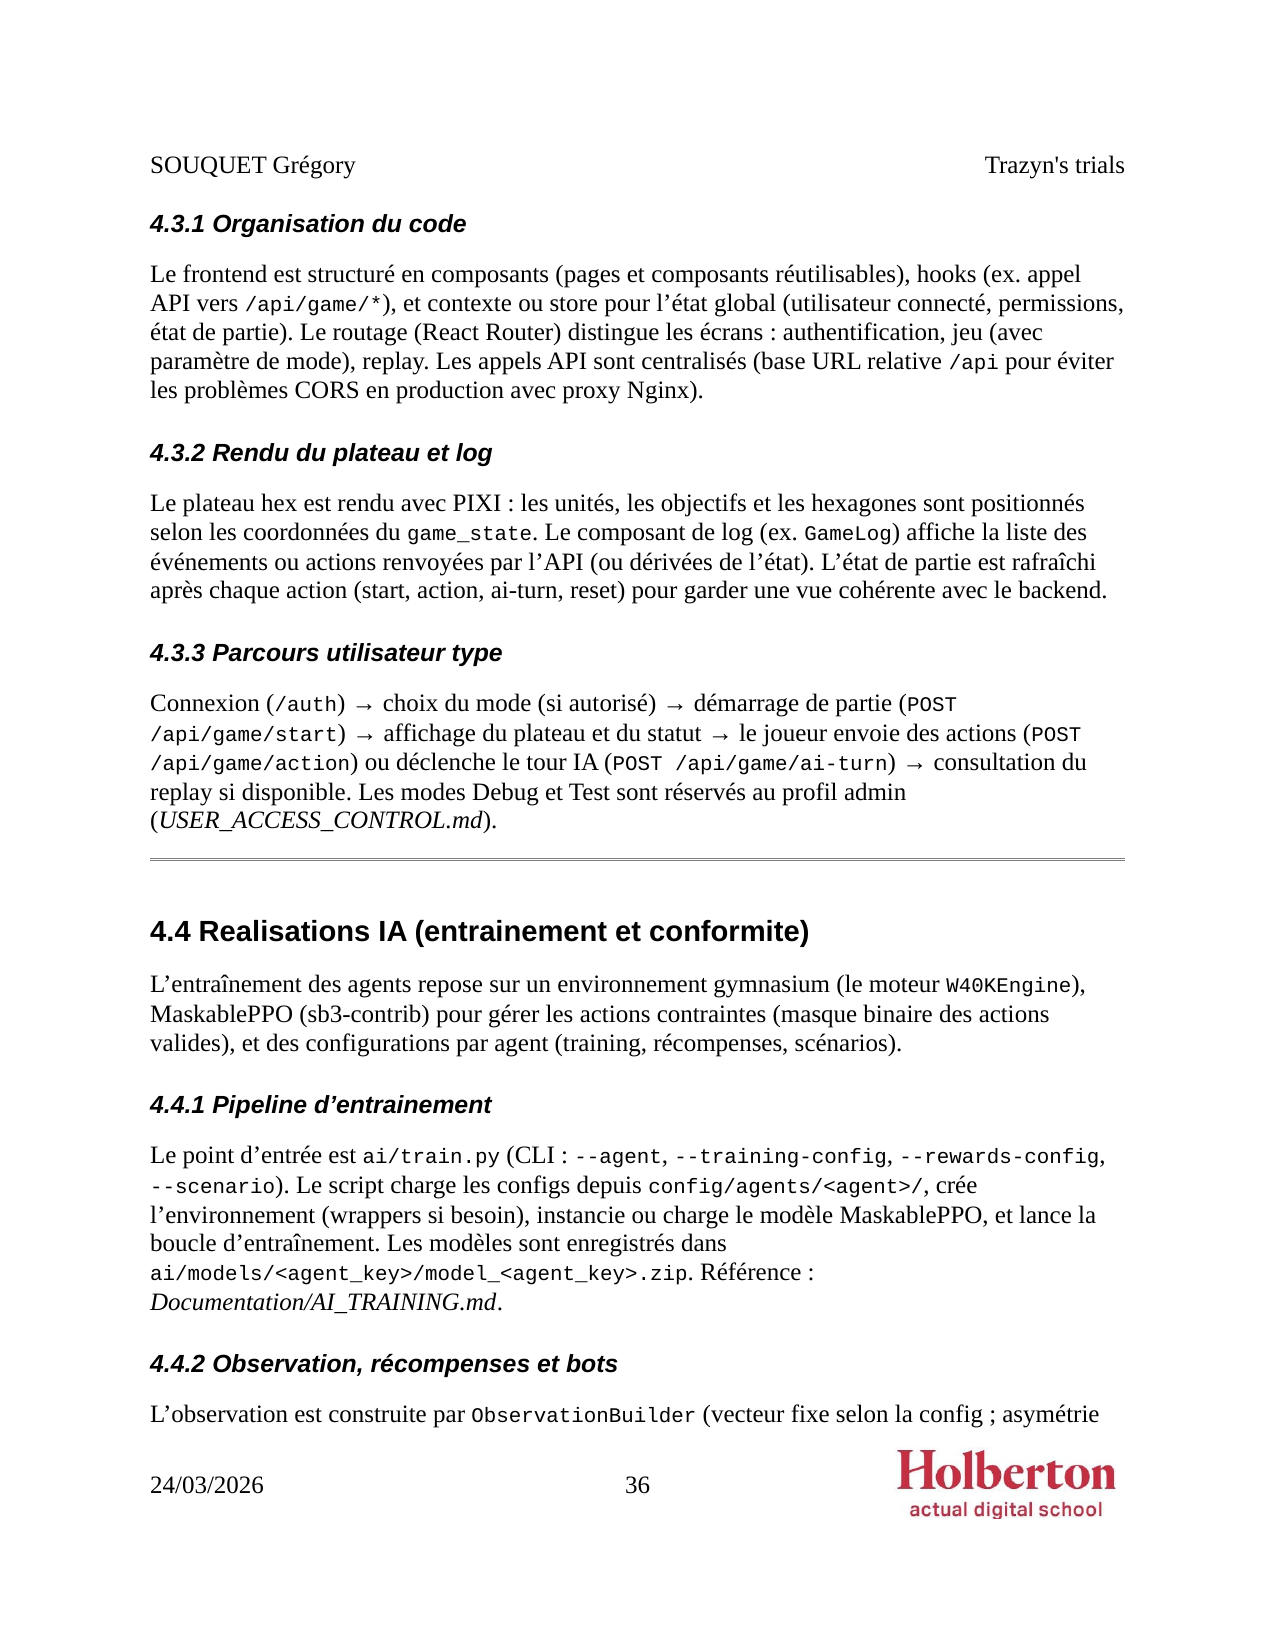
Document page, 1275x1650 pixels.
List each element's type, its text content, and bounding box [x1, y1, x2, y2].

text L’observation est construite par ObservationBuilder (vecteur fixe selon la config ; asymétrie [150, 1399, 1125, 1429]
text Le plateau hex est rendu avec PIXI : les unités, les objectifs et les hexagones sont positionnés selon les coordonnées du game_state. Le composant de log (ex. GameLog) affiche la liste des événements ou actions renvoyées par l’API (ou dérivées de l’état). L’état de partie est rafraîchi après chaque action (start, action, ai-turn, reset) pour garder une vue cohérente avec le backend. [150, 488, 1125, 604]
subtitle 4.4.2 Observation, récompenses et bots [150, 1349, 1125, 1378]
subtitle 4.4 Realisations IA (entrainement et conformite) [150, 914, 1125, 948]
text Le point d’entrée est ai/train.py (CLI : --agent, --training-config, --rewards-config, --scenario). Le script charge les configs depuis config/agents/<agent>/, crée l’environnement (wrappers si besoin), instancie ou charge le modèle MaskablePPO, et lance la boucle d’entraînement. Les modèles sont enregistrés dans ai/models/<agent_key>/model_<agent_key>.zip. Référence : Documentation/AI_TRAINING.md. [150, 1141, 1125, 1316]
subtitle 4.4.1 Pipeline d’entrainement [150, 1091, 1125, 1119]
text L’entraînement des agents repose sur un environnement gymnasium (le moteur W40KEngine), MaskablePPO (sb3-contrib) pour gérer les actions contraintes (masque binaire des actions valides), et des configurations par agent (training, récompenses, scénarios). [150, 969, 1125, 1057]
picture [886, 1447, 1117, 1519]
text Le frontend est structuré en composants (pages et composants réutilisables), hooks (ex. appel API vers /api/game/*), et contexte ou store pour l’état global (utilisateur connecté, permissions, état de partie). Le routage (React Router) distingue les écrans : authentification, jeu (avec paramètre de mode), replay. Les appels API sont centralisés (base URL relative /api pour éviter les problèmes CORS en production avec proxy Nginx). [150, 259, 1125, 404]
subtitle 4.3.1 Organisation du code [150, 209, 1125, 237]
text Connexion (/auth) → choix du mode (si autorisé) → démarrage de partie (POST /api/game/start) → affichage du plateau et du statut → le joueur envoie des actions (POST /api/game/action) ou déclenche le tour IA (POST /api/game/ai-turn) → consultation du replay si disponible. Les modes Debug et Test sont réservés au profil admin (USER_ACCESS_CONTROL.md). [150, 688, 1125, 834]
subtitle 4.3.3 Parcours utilisateur type [150, 638, 1125, 667]
subtitle 4.3.2 Rendu du plateau et log [150, 438, 1125, 467]
